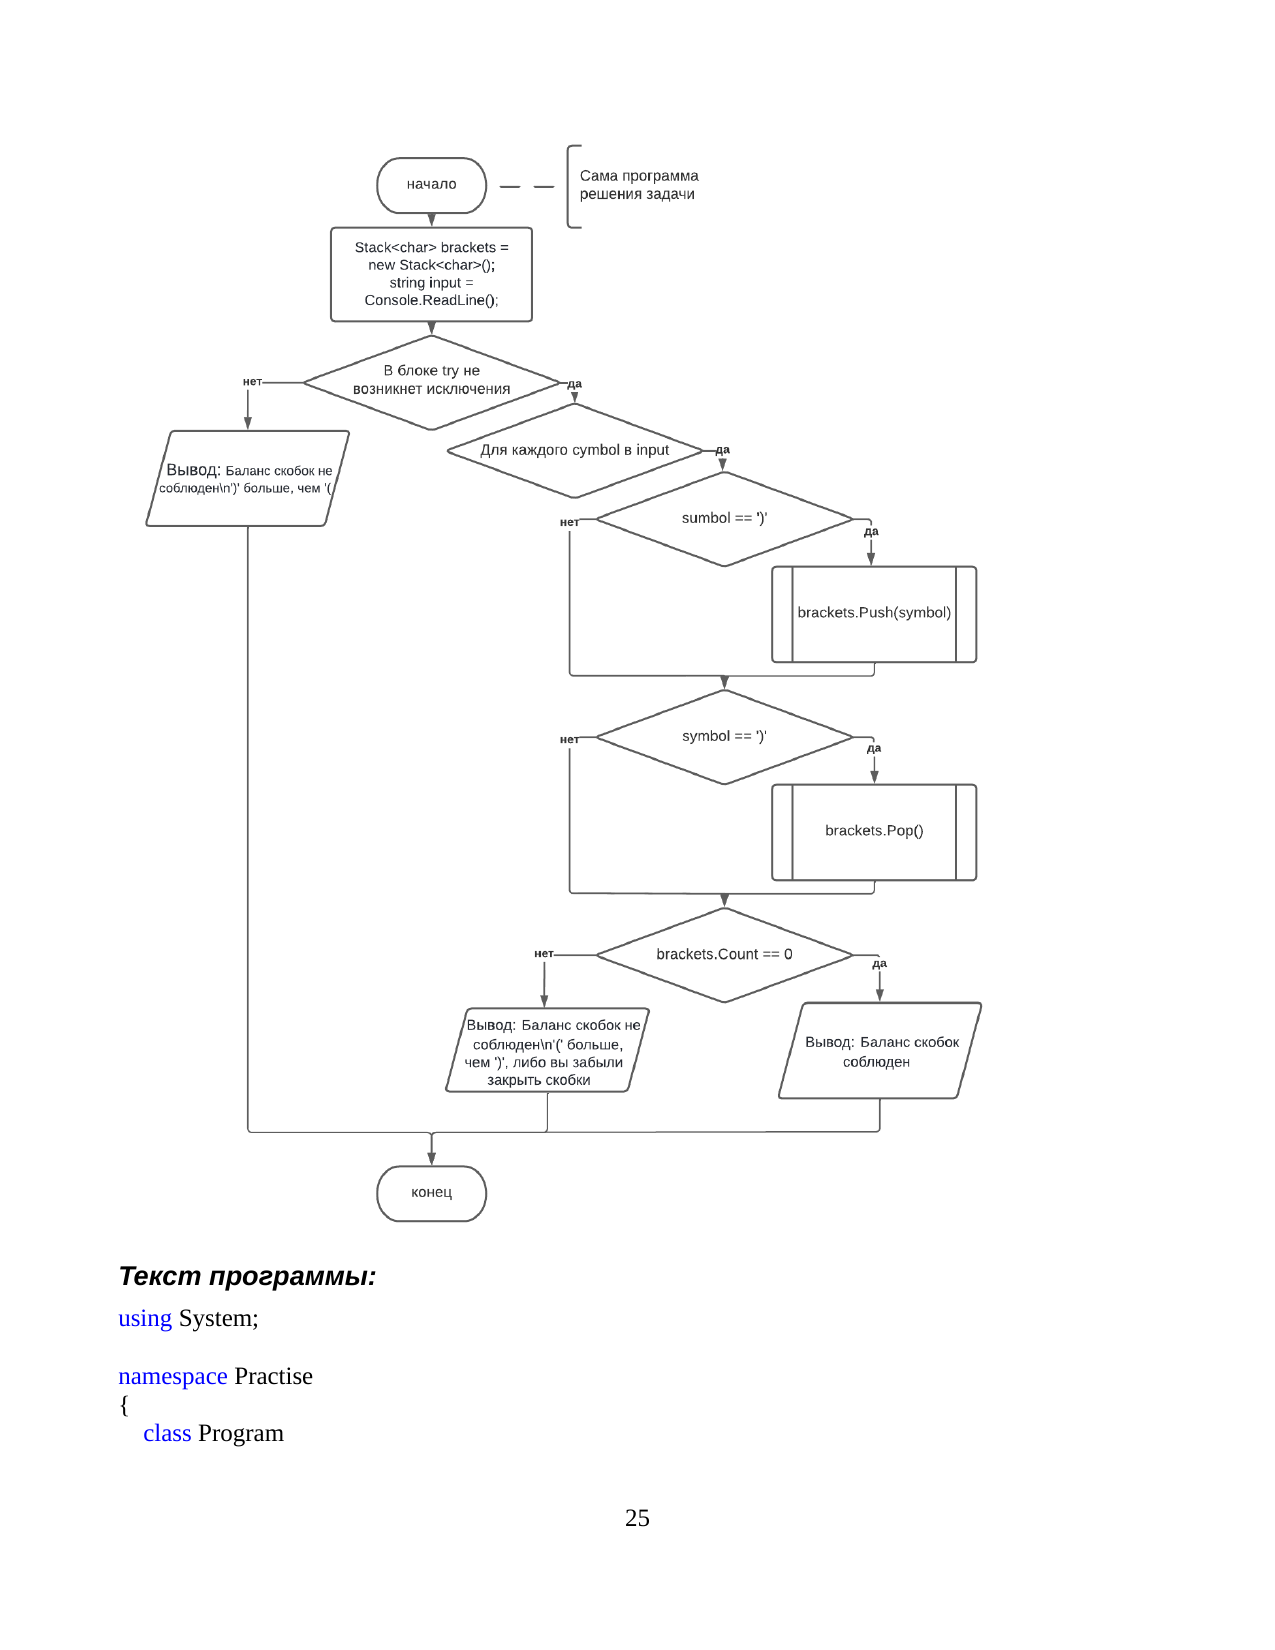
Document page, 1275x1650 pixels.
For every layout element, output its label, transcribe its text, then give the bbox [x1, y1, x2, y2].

picture [118, 118, 1009, 1248]
subtitle Текст программы: [118, 1260, 1157, 1291]
text using System; namespace Practise { class Program [118, 1303, 1157, 1447]
